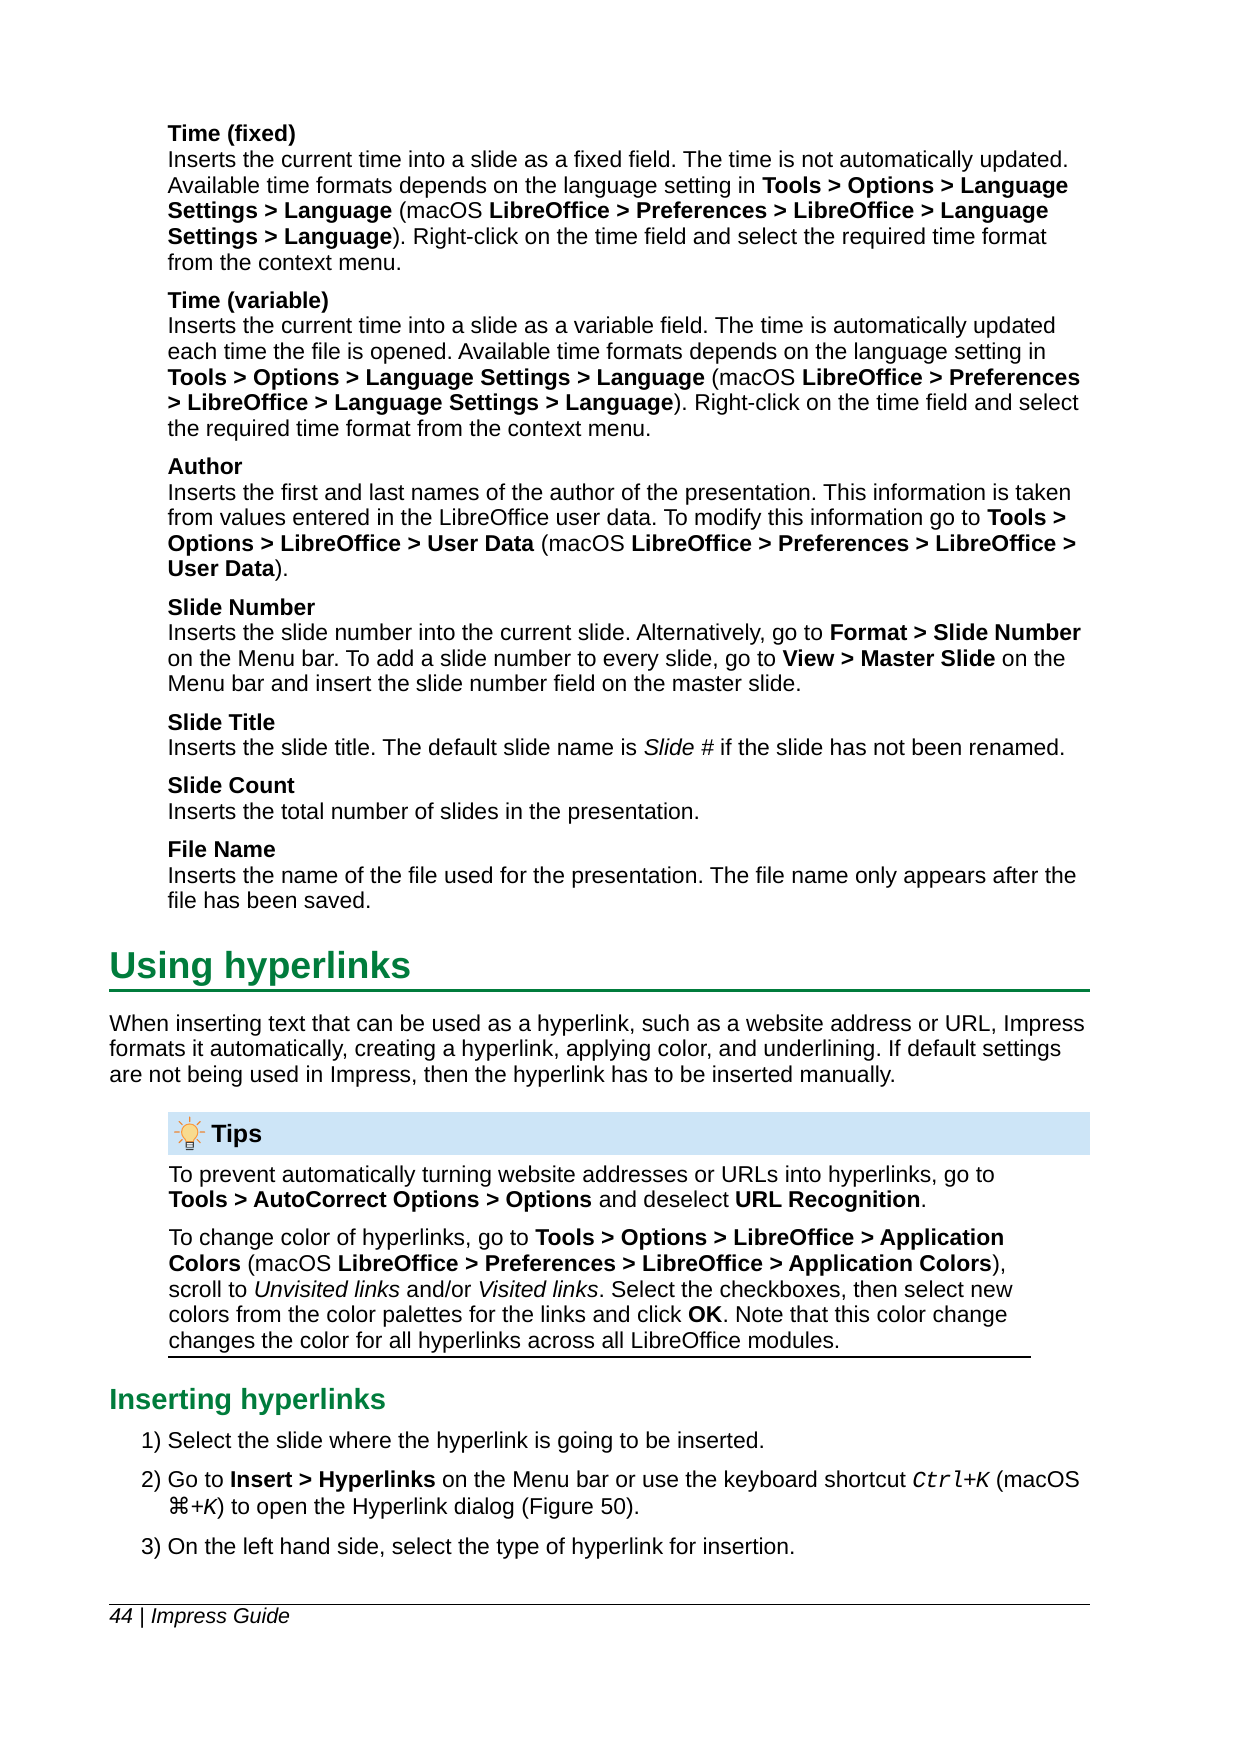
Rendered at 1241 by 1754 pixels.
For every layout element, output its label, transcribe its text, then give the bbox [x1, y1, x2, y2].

text Inserts the slide title. The default slide name is Slide # if the slide has not been renamed. [167, 735, 1090, 760]
list On the left hand side, select the type of hyperlink for insertion. [153, 1534, 1090, 1559]
text Slide Title [167, 709, 1090, 735]
text File Name [167, 837, 1090, 862]
text Author [167, 453, 1090, 479]
list Select the slide where the hyperlink is going to be inserted. [153, 1428, 1090, 1454]
text Slide Count [167, 773, 1090, 798]
list Go to Insert > Hyperlinks on the Menu bar or use the keyboard shortcut Ctrl+K (macOS ⌘+K) to open the Hyperlink dialog (Figure 50). [153, 1466, 1090, 1521]
text Time (variable) [167, 287, 1090, 313]
text Inserts the current time into a slide as a variable field. The time is automatically updated each time the file is opened. Available time formats depends on the language setting in Tools > Options > Language Settings > Language (macOS LibreOffice > Preferences > LibreOffice > Language Settings > Language). Right-click on the time field and select the required time format from the context menu. [167, 313, 1090, 441]
subtitle Tips [168, 1112, 1090, 1155]
text Inserts the total number of slides in the presentation. [167, 798, 1090, 824]
text When inserting text that can be used as a hyperlink, such as a website address or URL, Impress formats it automatically, creating a hyperlink, applying color, and underlining. If default settings are not being used in Impress, then the hyperlink has to be inserted manually. [109, 1011, 1090, 1087]
text Inserts the first and last names of the author of the presentation. This information is taken from values entered in the LibreOffice user data. To modify this information go to Tools > Options > LibreOffice > User Data (macOS LibreOffice > Preferences > LibreOffice > User Data). [167, 479, 1090, 582]
text Inserts the name of the file used for the presentation. The file name only appears after the file has been saved. [167, 862, 1090, 913]
text Inserts the slide number into the current slide. Alternatively, go to Format > Slide Number on the Menu bar. To add a slide number to every slide, go to View > Master Slide on the Menu bar and insert the slide number field on the master slide. [167, 620, 1090, 697]
text Slide Number [167, 594, 1090, 620]
subtitle Using hyperlinks [109, 945, 1090, 989]
text Time (fixed) [167, 121, 1090, 147]
text Inserts the current time into a slide as a fixed field. The time is not automatically updated. Available time formats depends on the language setting in Tools > Options > Language Settings > Language (macOS LibreOffice > Preferences > LibreOffice > Language Settings > Language). Right-click on the time field and select the required time format from the context menu. [167, 147, 1090, 275]
subtitle Inserting hyperlinks [109, 1383, 1090, 1416]
text To prevent automatically turning website addresses or URLs into hyperlinks, go to Tools > AutoCorrect Options > Options and deselect URL Recognition. [168, 1161, 1031, 1213]
text To change color of hyperlinks, go to Tools > Options > LibreOffice > Application Colors (macOS LibreOffice > Preferences > LibreOffice > Application Colors), scroll to Unvisited links and/or Visited links. Select the checkboxes, then select new colors from the color palettes for the links and click OK. Note that this color change changes the color for all hyperlinks across all LibreOffice modules. [168, 1225, 1031, 1356]
